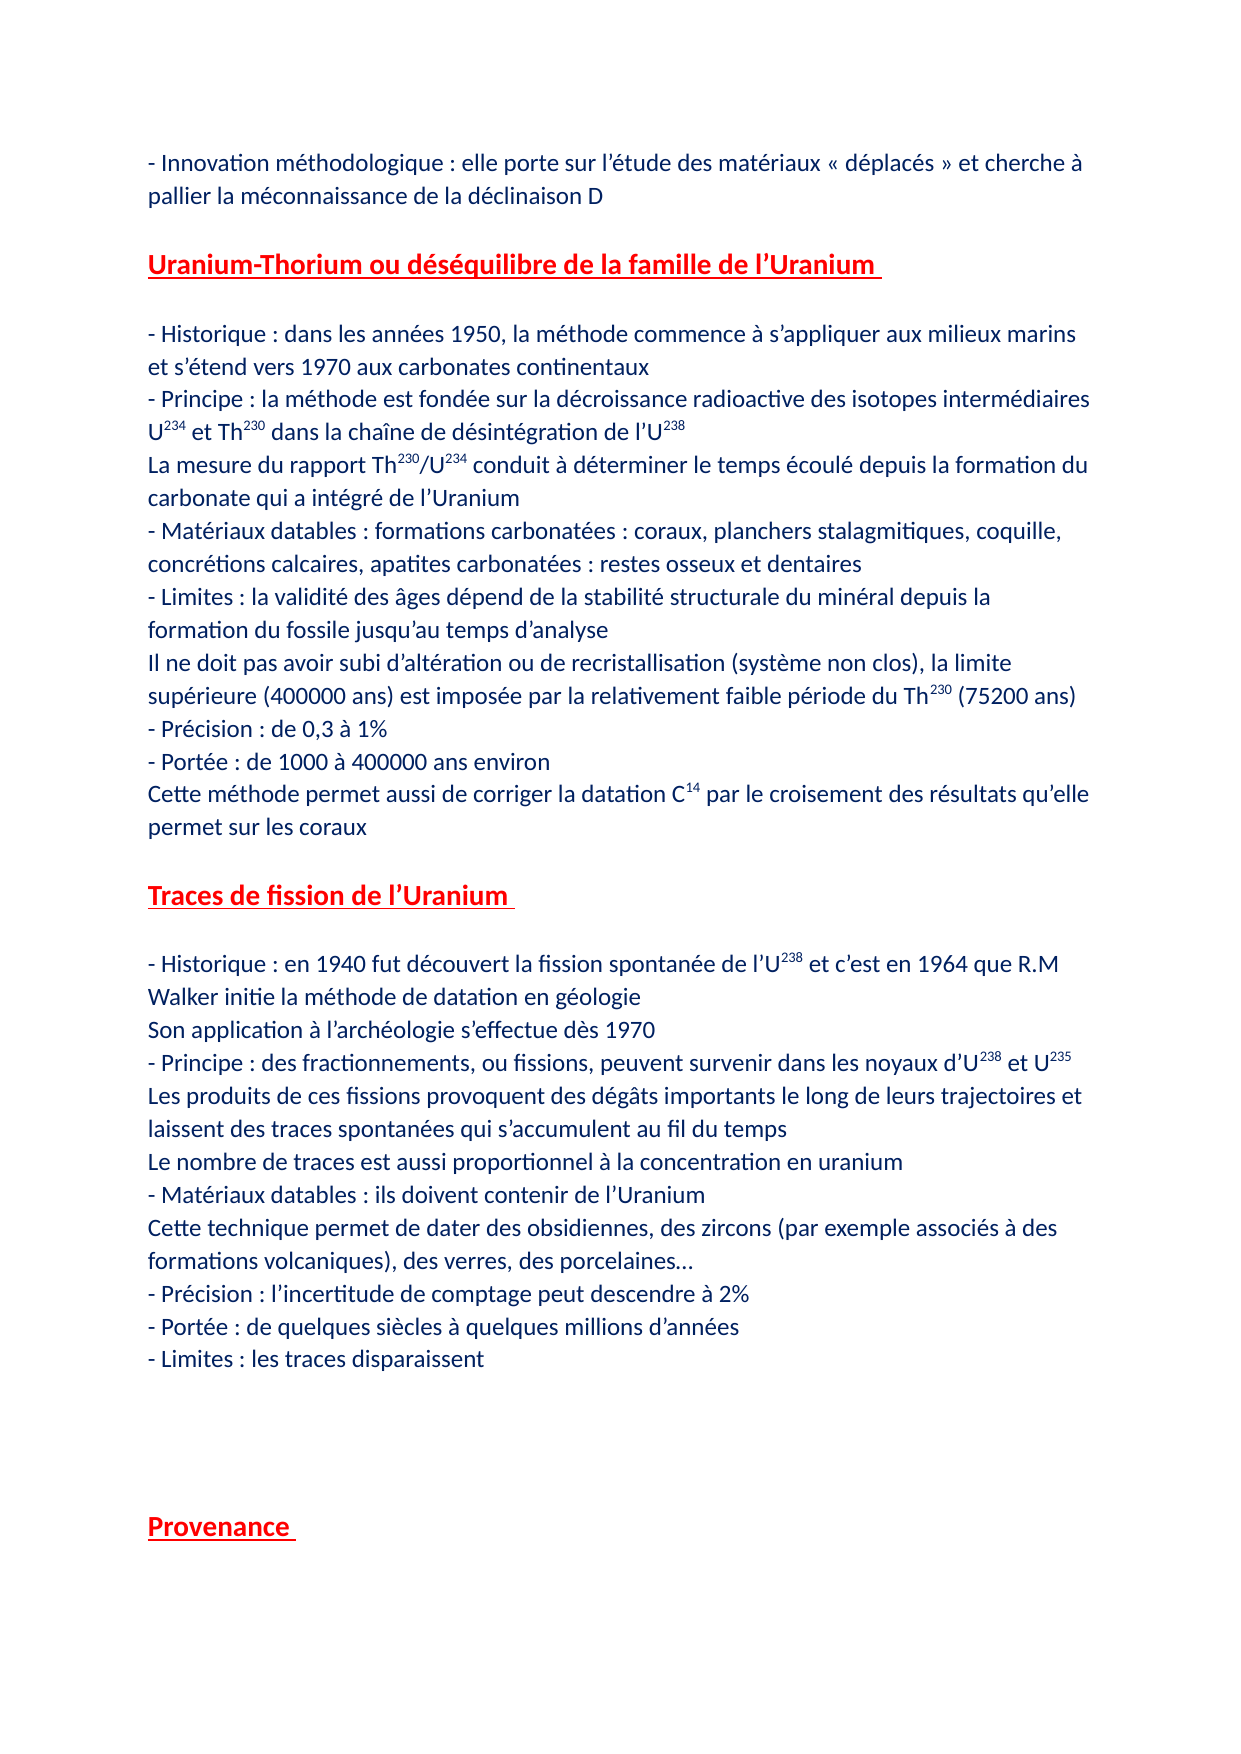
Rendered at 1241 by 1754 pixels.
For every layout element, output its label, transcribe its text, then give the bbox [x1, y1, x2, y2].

text - Limites : la validité des âges dépend de la stabilité structurale du minéral depuis la formation du fossile jusqu’au temps d’analyse [148, 581, 1093, 644]
text - Matériaux datables : formations carbonatées : coraux, planchers stalagmitiques, coquille, concrétions calcaires, apatites carbonatées : restes osseux et dentaires [148, 515, 1093, 579]
text - Précision : l’incertitude de comptage peut descendre à 2% [148, 1278, 1093, 1308]
text - Historique : dans les années 1950, la méthode commence à s’appliquer aux milieux marins et s’étend vers 1970 aux carbonates continentaux [148, 318, 1093, 381]
text - Historique : en 1940 fut découvert la fission spontanée de l’U238 et c’est en 1964 que R.M Walker initie la méthode de datation en géologie [148, 949, 1093, 1012]
text Cette technique permet de dater des obsidiennes, des zircons (par exemple associés à des formations volcaniques), des verres, des porcelaines… [148, 1212, 1093, 1275]
text - Matériaux datables : ils doivent contenir de l’Uranium [148, 1179, 1093, 1209]
text - Principe : la méthode est fondée sur la décroissance radioactive des isotopes intermédiaires U234 et Th230 dans la chaîne de désintégration de l’U238 [148, 383, 1093, 447]
text - Principe : des fractionnements, ou fissions, peuvent survenir dans les noyaux d’U238 et U235 [148, 1047, 1093, 1078]
text Le nombre de traces est aussi proportionnel à la concentration en uranium [148, 1146, 1093, 1177]
text - Portée : de quelques siècles à quelques millions d’années [148, 1311, 1093, 1341]
text La mesure du rapport Th230/U234 conduit à déterminer le temps écoulé depuis la formation du carbonate qui a intégré de l’Uranium [148, 449, 1093, 513]
text - Portée : de 1000 à 400000 ans environ [148, 746, 1093, 776]
text Les produits de ces fissions provoquent des dégâts importants le long de leurs trajectoires et laissent des traces spontanées qui s’accumulent au fil du temps [148, 1080, 1093, 1144]
text - Innovation méthodologique : elle porte sur l’étude des matériaux « déplacés » et cherche à pallier la méconnaissance de la déclinaison D [148, 148, 1093, 211]
text Provenance [148, 1508, 1093, 1544]
text - Limites : les traces disparaissent [148, 1344, 1093, 1374]
text Il ne doit pas avoir subi d’altération ou de recristallisation (système non clos), la limite supérieure (400000 ans) est imposée par la relativement faible période du Th230 (75200 ans) [148, 647, 1093, 710]
text Traces de fission de l’Uranium [148, 877, 1093, 913]
text Cette méthode permet aussi de corriger la datation C14 par le croisement des résultats qu’elle permet sur les coraux [148, 778, 1093, 842]
text Uranium-Thorium ou déséquilibre de la famille de l’Uranium [148, 246, 1093, 282]
text - Précision : de 0,3 à 1% [148, 713, 1093, 743]
text Son application à l’archéologie s’effectue dès 1970 [148, 1014, 1093, 1045]
